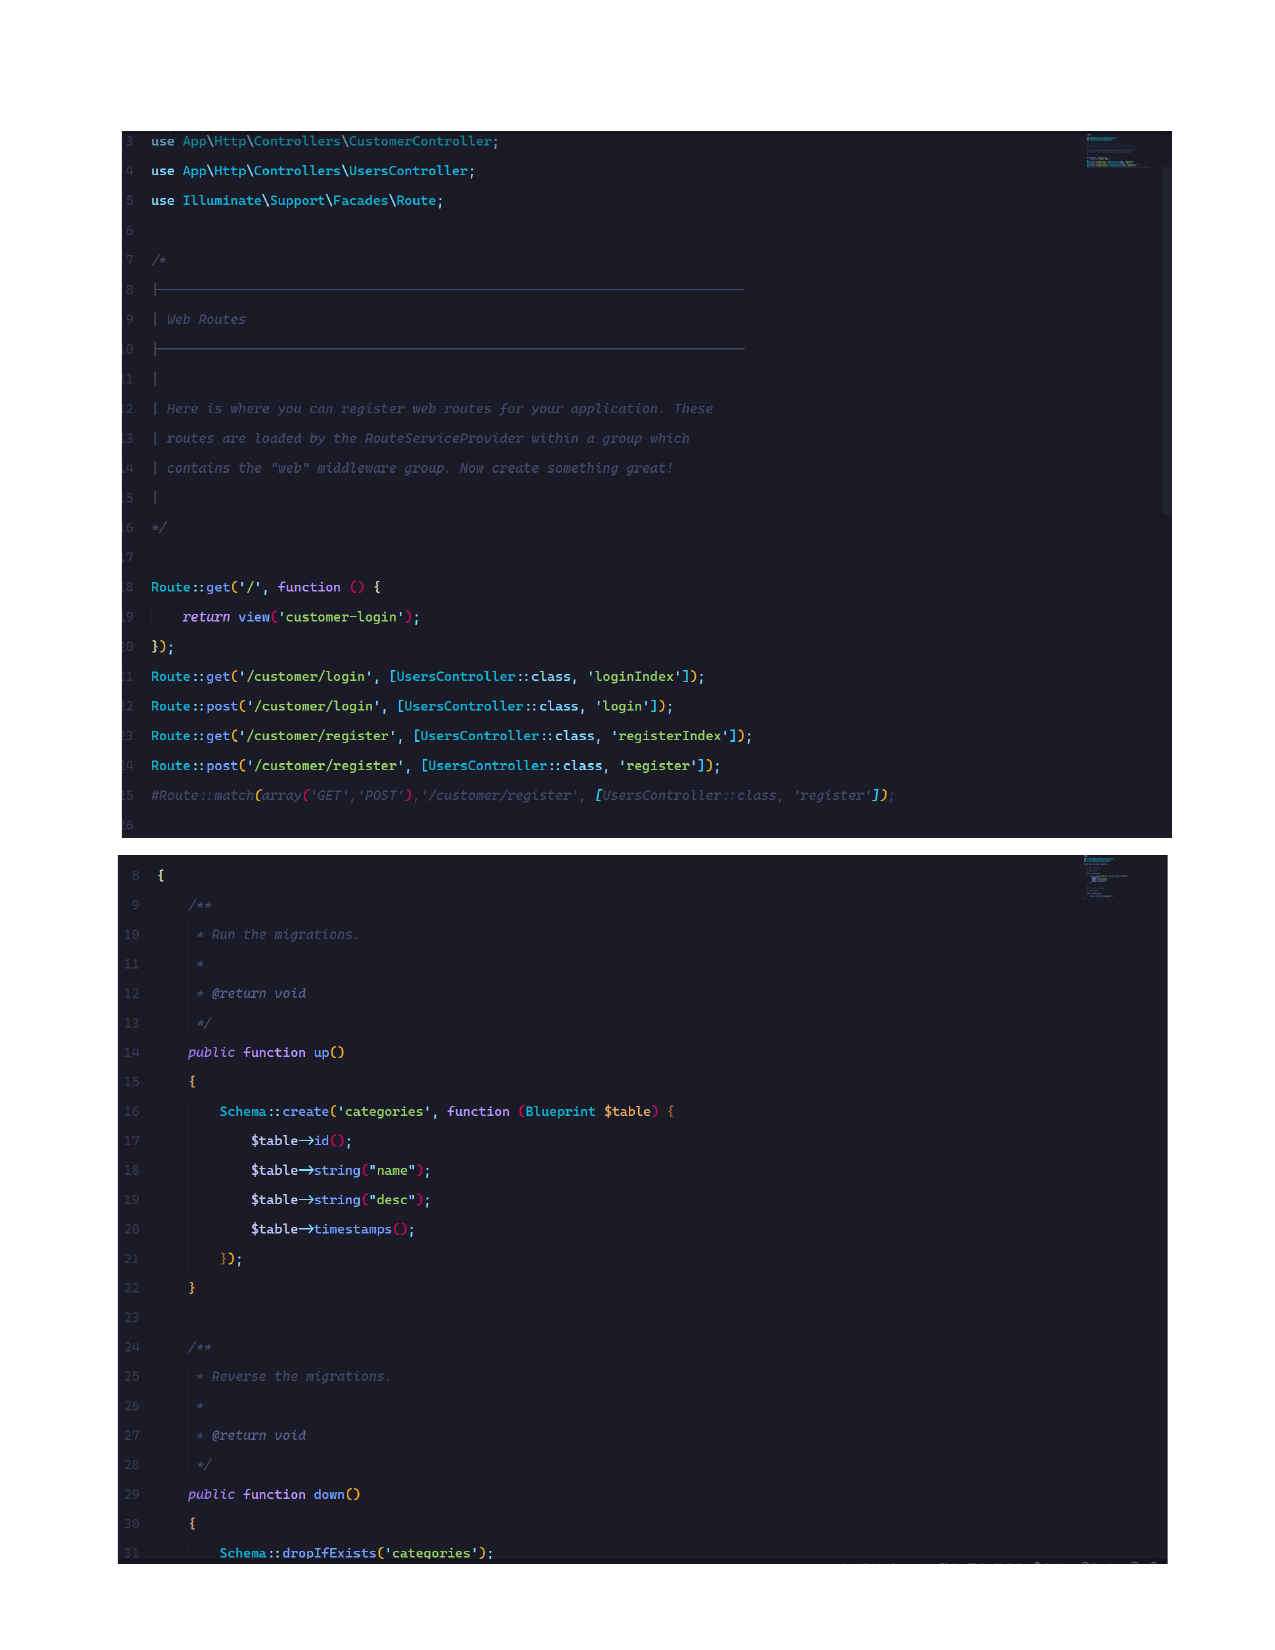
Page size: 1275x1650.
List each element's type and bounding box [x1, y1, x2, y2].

picture [117, 855, 1168, 1564]
picture [121, 131, 1172, 838]
